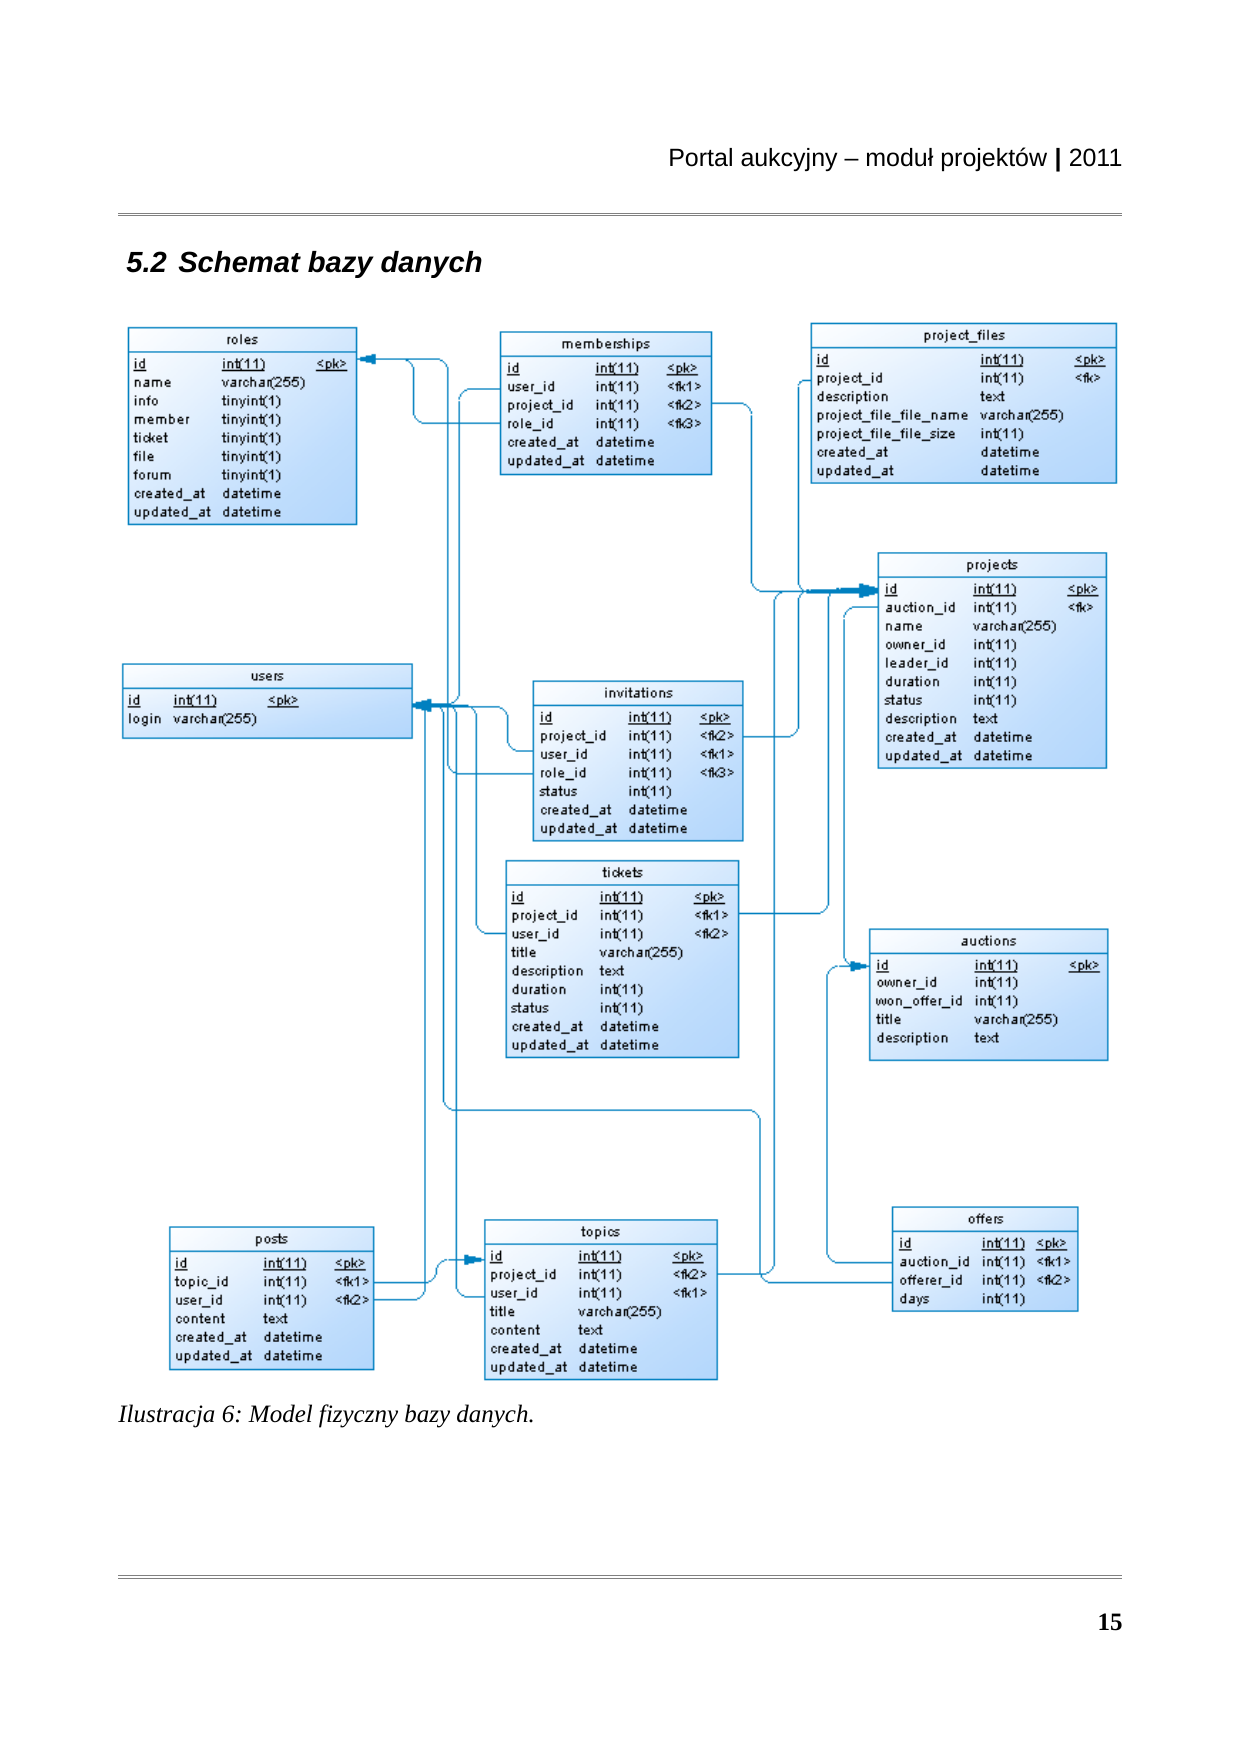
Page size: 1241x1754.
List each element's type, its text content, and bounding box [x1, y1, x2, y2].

subtitle Schemat bazy danych [118, 245, 1122, 278]
text Ilustracja 6: Model fizyczny bazy danych. [118, 1399, 1122, 1427]
picture [118, 303, 1123, 1399]
